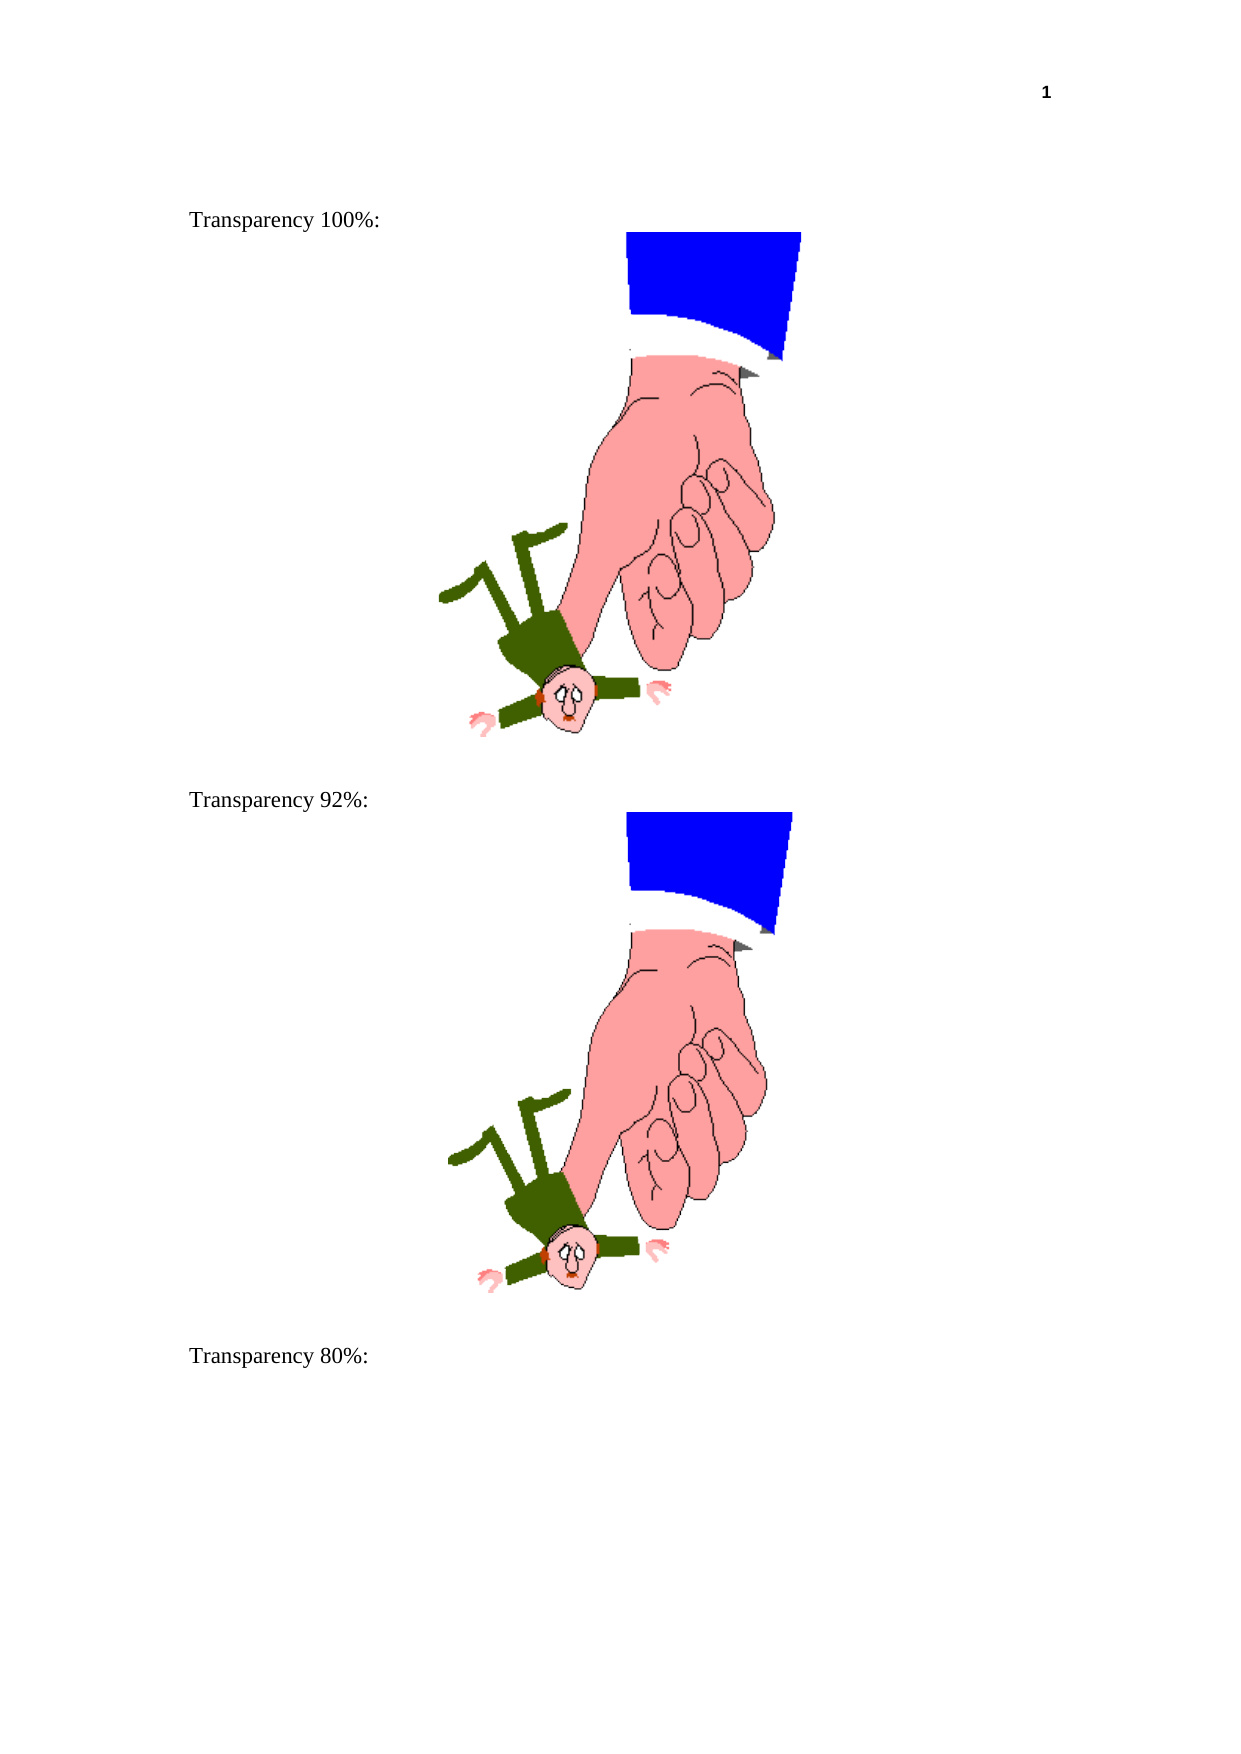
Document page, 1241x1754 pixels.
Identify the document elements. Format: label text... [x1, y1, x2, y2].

text Transparency 80%: [189, 1343, 1051, 1368]
picture [448, 812, 793, 1293]
text Transparency 92%: [189, 787, 1051, 813]
text Transparency 100%: [189, 207, 1051, 232]
picture [438, 232, 802, 737]
